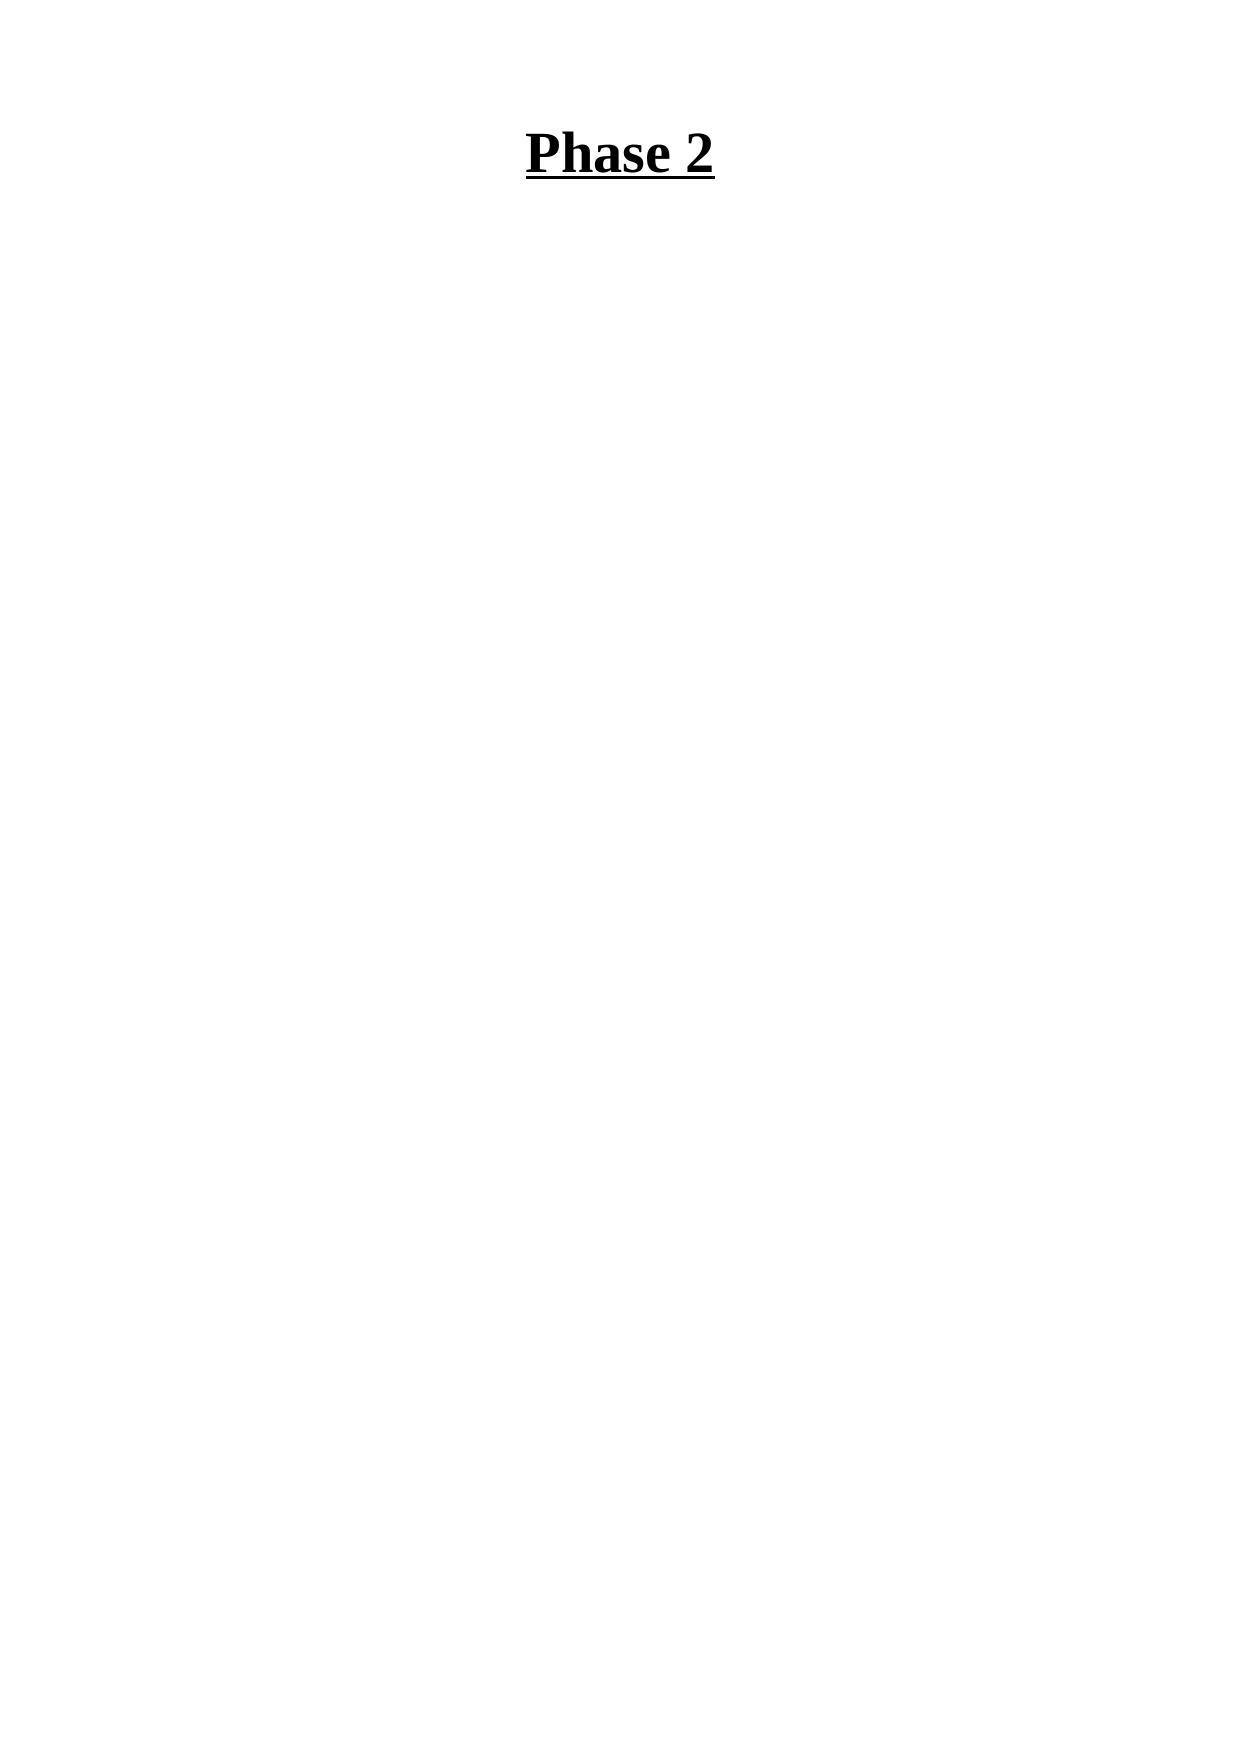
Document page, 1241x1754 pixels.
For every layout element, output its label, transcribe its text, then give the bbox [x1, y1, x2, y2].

text Phase 2 [118, 118, 1122, 185]
